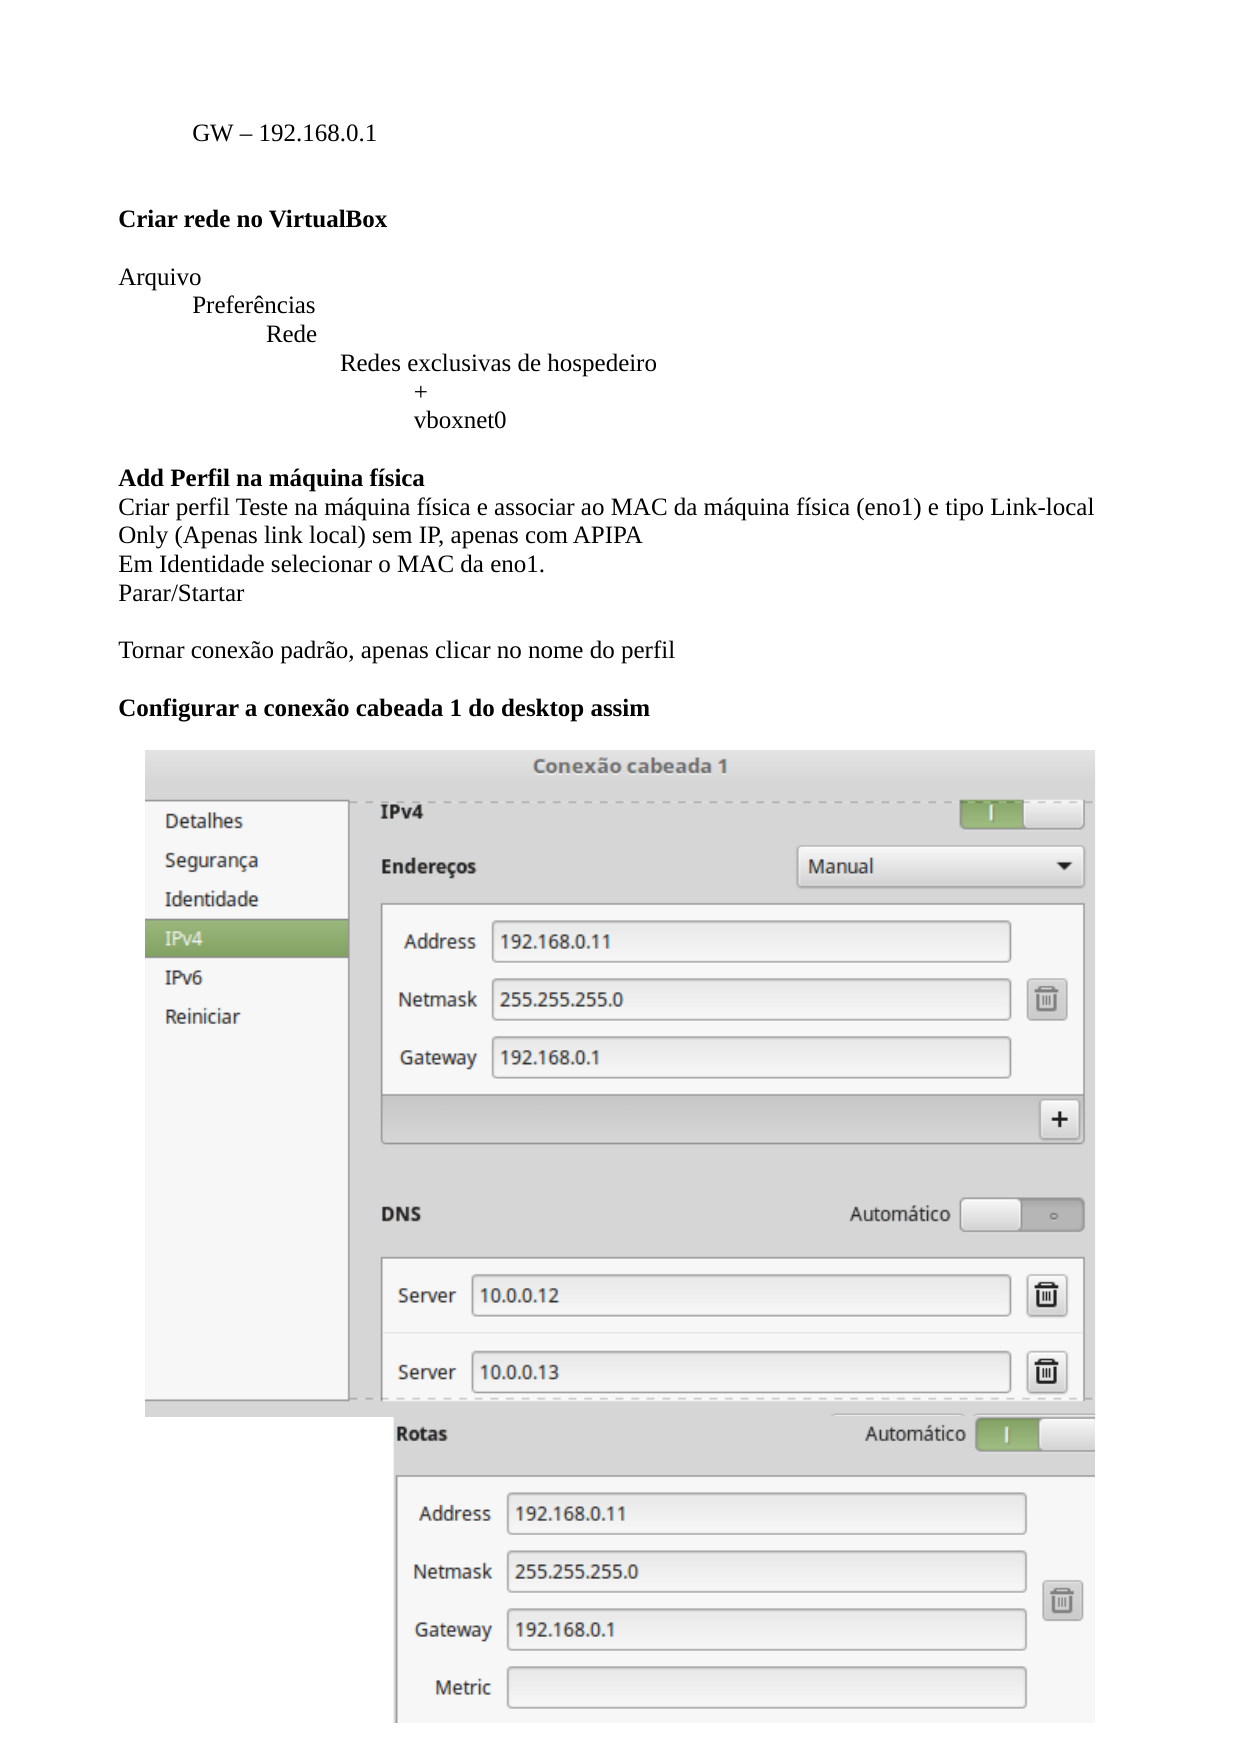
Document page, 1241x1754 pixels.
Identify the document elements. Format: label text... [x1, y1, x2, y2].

text Tornar conexão padrão, apenas clicar no nome do perfil [118, 636, 1122, 664]
text + [118, 377, 1122, 406]
text Criar rede no VirtualBox [118, 204, 1122, 233]
text Configurar a conexão cabeada 1 do desktop assim [118, 693, 1122, 722]
text Preferências [118, 291, 1122, 319]
text Rede [118, 319, 1122, 348]
text Parar/Startar [118, 578, 1122, 607]
text Redes exclusivas de hospedeiro [118, 348, 1122, 377]
text Add Perfil na máquina física [118, 463, 1122, 492]
text GW – 192.168.0.1 [118, 118, 1122, 147]
text Criar perfil Teste na máquina física e associar ao MAC da máquina física (eno1) e tipo Link-local Only (Apenas link local) sem IP, apenas com APIPA [118, 492, 1122, 549]
text Em Identidade selecionar o MAC da eno1. [118, 549, 1122, 578]
text Arquivo [118, 262, 1122, 291]
picture [145, 750, 1096, 1723]
text vboxnet0 [118, 406, 1122, 434]
